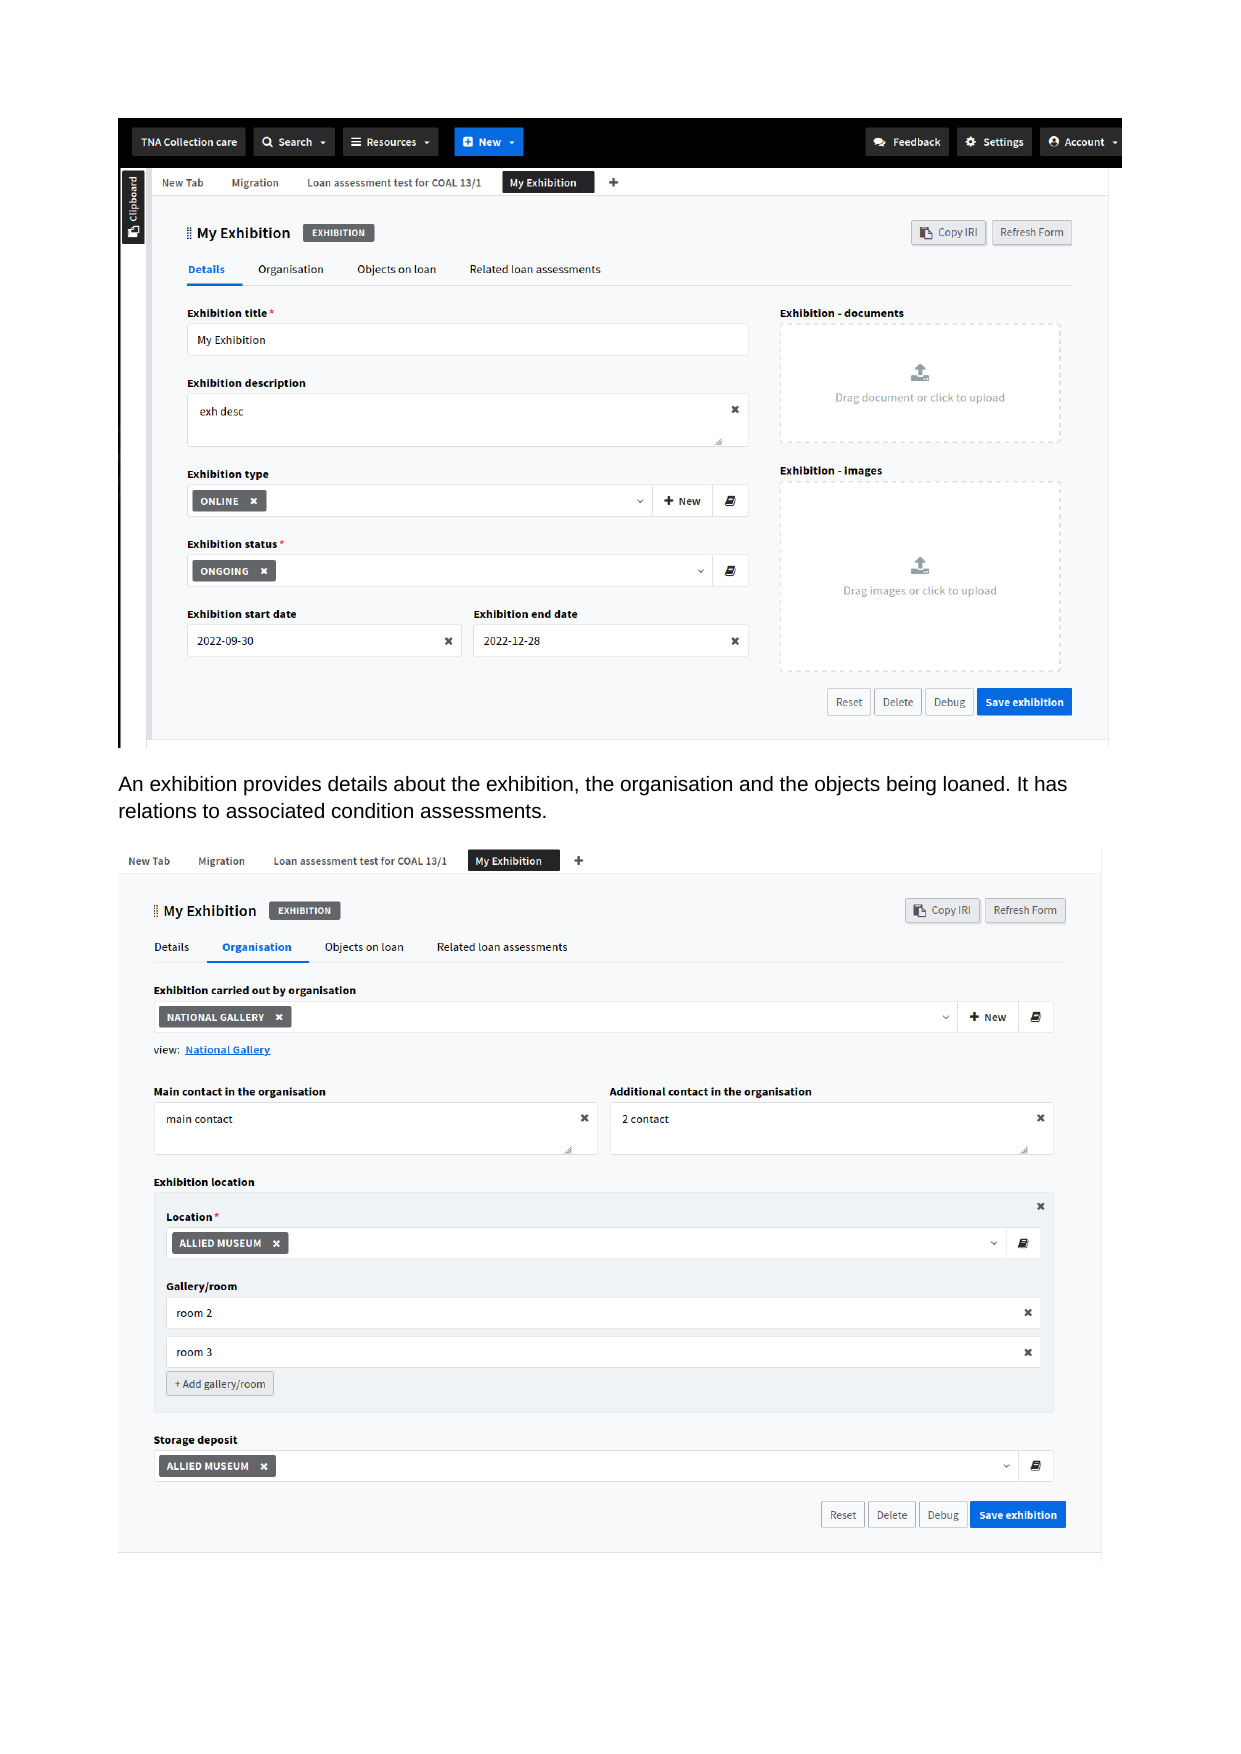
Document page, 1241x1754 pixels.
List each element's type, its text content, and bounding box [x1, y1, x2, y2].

text An exhibition provides details about the exhibition, the organisation and the objects being loaned. It has relations to associated condition assessments. [118, 772, 1122, 823]
picture [118, 118, 1122, 748]
picture [118, 847, 1122, 1562]
